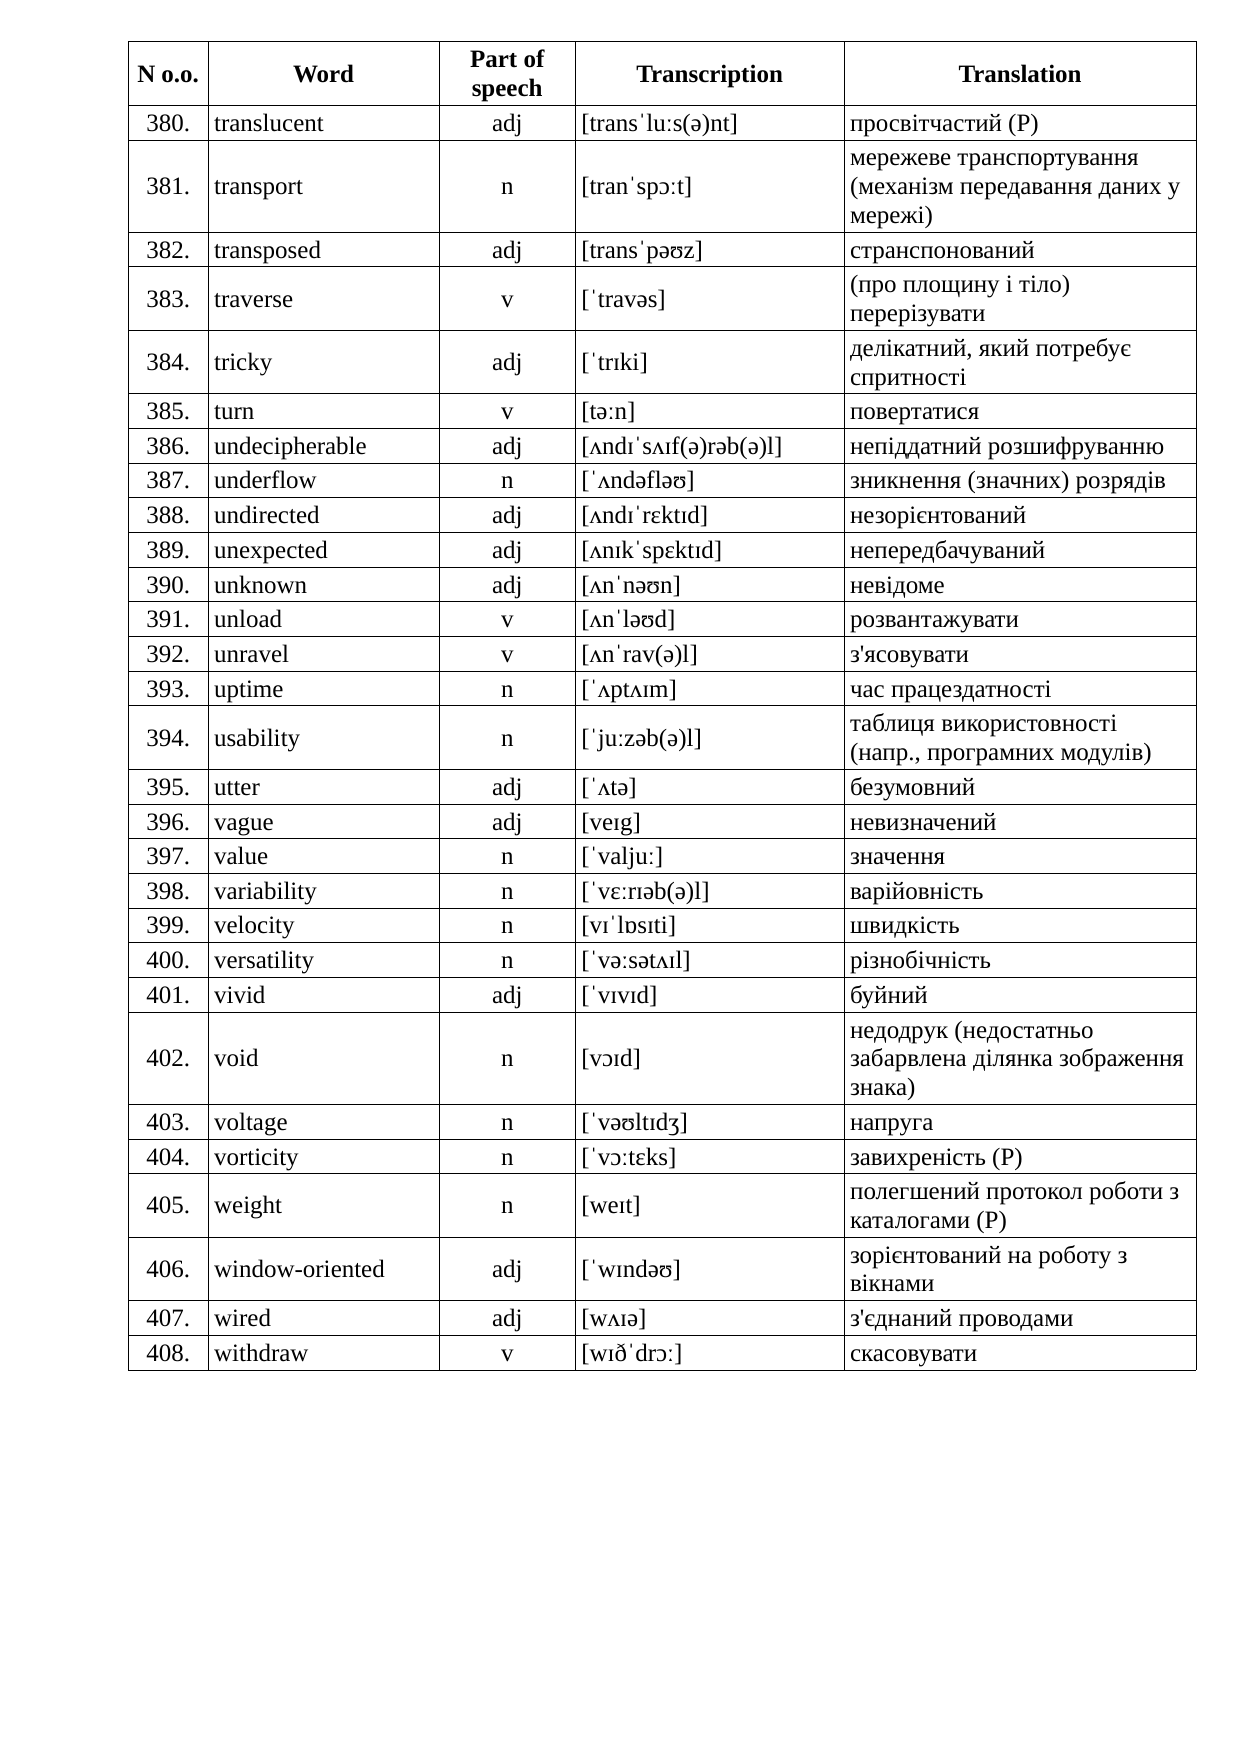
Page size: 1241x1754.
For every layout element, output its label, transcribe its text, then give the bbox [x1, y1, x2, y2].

table_cell transposed [209, 233, 439, 266]
table_cell [ˈjuːzəb(ə)l] [576, 706, 844, 769]
table_cell adj [440, 331, 575, 393]
table_cell [ˈʌndəfləʊ] [576, 464, 844, 497]
table_cell n [440, 909, 575, 942]
table_cell utter [209, 770, 439, 803]
table_cell незорієнтований [845, 498, 1196, 532]
table_cell versatility [209, 943, 439, 977]
table_cell [ʌnˈnəʊn] [576, 568, 844, 601]
table_cell 388. [129, 498, 208, 532]
table_cell adj [440, 805, 575, 838]
table_cell 386. [129, 429, 208, 463]
table_cell [ʌnɪkˈspɛktɪd] [576, 533, 844, 567]
table_cell швидкість [845, 909, 1196, 942]
table_cell таблиця використовності (напр., програмних модулів) [845, 706, 1196, 769]
table_cell недодрук (недостатньо забарвлена ділянка зображення знака) [845, 1013, 1196, 1104]
table_cell withdraw [209, 1336, 439, 1369]
table_cell непіддатний розшифруванню [845, 429, 1196, 463]
table_cell unload [209, 602, 439, 636]
table_cell невідоме [845, 568, 1196, 601]
table_cell vorticity [209, 1140, 439, 1173]
table_cell [təːn] [576, 394, 844, 428]
table_cell непередбачуваний [845, 533, 1196, 567]
table_cell 382. [129, 233, 208, 266]
table_cell 380. [129, 106, 208, 139]
table_cell v [440, 394, 575, 428]
table_cell v [440, 637, 575, 671]
table_cell velocity [209, 909, 439, 942]
table_cell скасовувати [845, 1336, 1196, 1369]
table_header Part of speech [440, 42, 575, 105]
table_cell [wɪðˈdrɔː] [576, 1336, 844, 1369]
table_cell unknown [209, 568, 439, 601]
table_cell [ˈwɪndəʊ] [576, 1238, 844, 1300]
table_cell unexpected [209, 533, 439, 567]
table_cell 390. [129, 568, 208, 601]
table_cell [ˈvɛːrɪəb(ə)l] [576, 874, 844, 908]
table_cell невизначений [845, 805, 1196, 838]
table_cell translucent [209, 106, 439, 139]
table_cell undirected [209, 498, 439, 532]
table_cell adj [440, 106, 575, 139]
table_cell [ʌnˈləʊd] [576, 602, 844, 636]
table_cell 408. [129, 1336, 208, 1369]
table_cell [ˈvɪvɪd] [576, 978, 844, 1012]
table_cell n [440, 1140, 575, 1173]
table_cell буйний [845, 978, 1196, 1012]
table_cell vivid [209, 978, 439, 1012]
table_cell 401. [129, 978, 208, 1012]
table_cell [ʌndɪˈrɛktɪd] [576, 498, 844, 532]
table_cell weight [209, 1174, 439, 1237]
table_cell variability [209, 874, 439, 908]
table_cell зорієнтований на роботу з вікнами [845, 1238, 1196, 1300]
table_cell voltage [209, 1105, 439, 1138]
table_cell 391. [129, 602, 208, 636]
table_cell [ˈvəːsətʌɪl] [576, 943, 844, 977]
table_cell n [440, 141, 575, 232]
table_cell [ˈtrɪki] [576, 331, 844, 393]
table_cell undecipherable [209, 429, 439, 463]
table_cell [wʌɪə] [576, 1301, 844, 1335]
table_cell странспонований [845, 233, 1196, 266]
table_cell n [440, 464, 575, 497]
table_cell 384. [129, 331, 208, 393]
table_cell 397. [129, 839, 208, 873]
table_cell 400. [129, 943, 208, 977]
table_cell adj [440, 568, 575, 601]
table_cell 405. [129, 1174, 208, 1237]
table_cell [ˈʌtə] [576, 770, 844, 803]
table_cell adj [440, 498, 575, 532]
table_cell unravel [209, 637, 439, 671]
table_cell напруга [845, 1105, 1196, 1138]
table_cell n [440, 1174, 575, 1237]
table_cell 398. [129, 874, 208, 908]
table_cell n [440, 706, 575, 769]
table_cell варійовність [845, 874, 1196, 908]
table_cell з'єднаний проводами [845, 1301, 1196, 1335]
table_cell 395. [129, 770, 208, 803]
table_cell turn [209, 394, 439, 428]
table_cell 383. [129, 267, 208, 330]
table_cell v [440, 267, 575, 330]
table_cell 387. [129, 464, 208, 497]
table_cell [vɪˈlɒsɪti] [576, 909, 844, 942]
table_cell underflow [209, 464, 439, 497]
table_cell adj [440, 770, 575, 803]
table_cell [ˈvəʊltɪdʒ] [576, 1105, 844, 1138]
table_cell (про площину і тіло) перерізувати [845, 267, 1196, 330]
table_cell повертатися [845, 394, 1196, 428]
table_cell час працездатності [845, 672, 1196, 705]
table_cell [weɪt] [576, 1174, 844, 1237]
table_cell usability [209, 706, 439, 769]
table_cell [ˈvaljuː] [576, 839, 844, 873]
table_cell [ʌndɪˈsʌɪf(ə)rəb(ə)l] [576, 429, 844, 463]
table_cell n [440, 672, 575, 705]
table_cell зникнення (значних) розрядів [845, 464, 1196, 497]
table_cell завихреність (P) [845, 1140, 1196, 1173]
table_cell [ˈvɔːtɛks] [576, 1140, 844, 1173]
table_header Translation [845, 42, 1196, 105]
table_cell vague [209, 805, 439, 838]
table_cell 381. [129, 141, 208, 232]
table_cell безумовний [845, 770, 1196, 803]
table_cell 399. [129, 909, 208, 942]
table_cell 389. [129, 533, 208, 567]
table_cell [tranˈspɔːt] [576, 141, 844, 232]
table_cell 406. [129, 1238, 208, 1300]
table_cell adj [440, 978, 575, 1012]
table_cell transport [209, 141, 439, 232]
table_cell adj [440, 429, 575, 463]
table_cell 404. [129, 1140, 208, 1173]
table_cell з'ясовувати [845, 637, 1196, 671]
table_cell n [440, 943, 575, 977]
table_cell 392. [129, 637, 208, 671]
table_cell 385. [129, 394, 208, 428]
table_cell adj [440, 1301, 575, 1335]
table_cell wired [209, 1301, 439, 1335]
table_cell 402. [129, 1013, 208, 1104]
table_cell полегшений протокол роботи з каталогами (P) [845, 1174, 1196, 1237]
table_cell n [440, 1013, 575, 1104]
table_cell n [440, 874, 575, 908]
table_cell n [440, 839, 575, 873]
table_cell 407. [129, 1301, 208, 1335]
table_cell adj [440, 233, 575, 266]
table_cell [veɪg] [576, 805, 844, 838]
table_cell [vɔɪd] [576, 1013, 844, 1104]
table_cell [transˈluːs(ə)nt] [576, 106, 844, 139]
table_cell window-oriented [209, 1238, 439, 1300]
table_cell мережеве транспортування (механізм передавання даних у мережі) [845, 141, 1196, 232]
table_cell [ˈtravəs] [576, 267, 844, 330]
table_cell 403. [129, 1105, 208, 1138]
table_cell v [440, 602, 575, 636]
table_cell [ˈʌptʌɪm] [576, 672, 844, 705]
table_cell різнобічність [845, 943, 1196, 977]
table_header N o.o. [129, 42, 208, 105]
table_cell [transˈpəʊz] [576, 233, 844, 266]
table_cell uptime [209, 672, 439, 705]
table_cell делікатний, який потребує спритності [845, 331, 1196, 393]
table_cell розвантажувати [845, 602, 1196, 636]
table_cell значення [845, 839, 1196, 873]
table_header Transcription [576, 42, 844, 105]
table_cell просвітчастий (P) [845, 106, 1196, 139]
table_cell adj [440, 533, 575, 567]
table_cell 394. [129, 706, 208, 769]
table_cell v [440, 1336, 575, 1369]
table_cell [ʌnˈrav(ə)l] [576, 637, 844, 671]
table_cell 393. [129, 672, 208, 705]
table_cell value [209, 839, 439, 873]
table_cell tricky [209, 331, 439, 393]
table_cell n [440, 1105, 575, 1138]
table_cell adj [440, 1238, 575, 1300]
table_cell void [209, 1013, 439, 1104]
table_cell 396. [129, 805, 208, 838]
table_header Word [209, 42, 439, 105]
table_cell traverse [209, 267, 439, 330]
